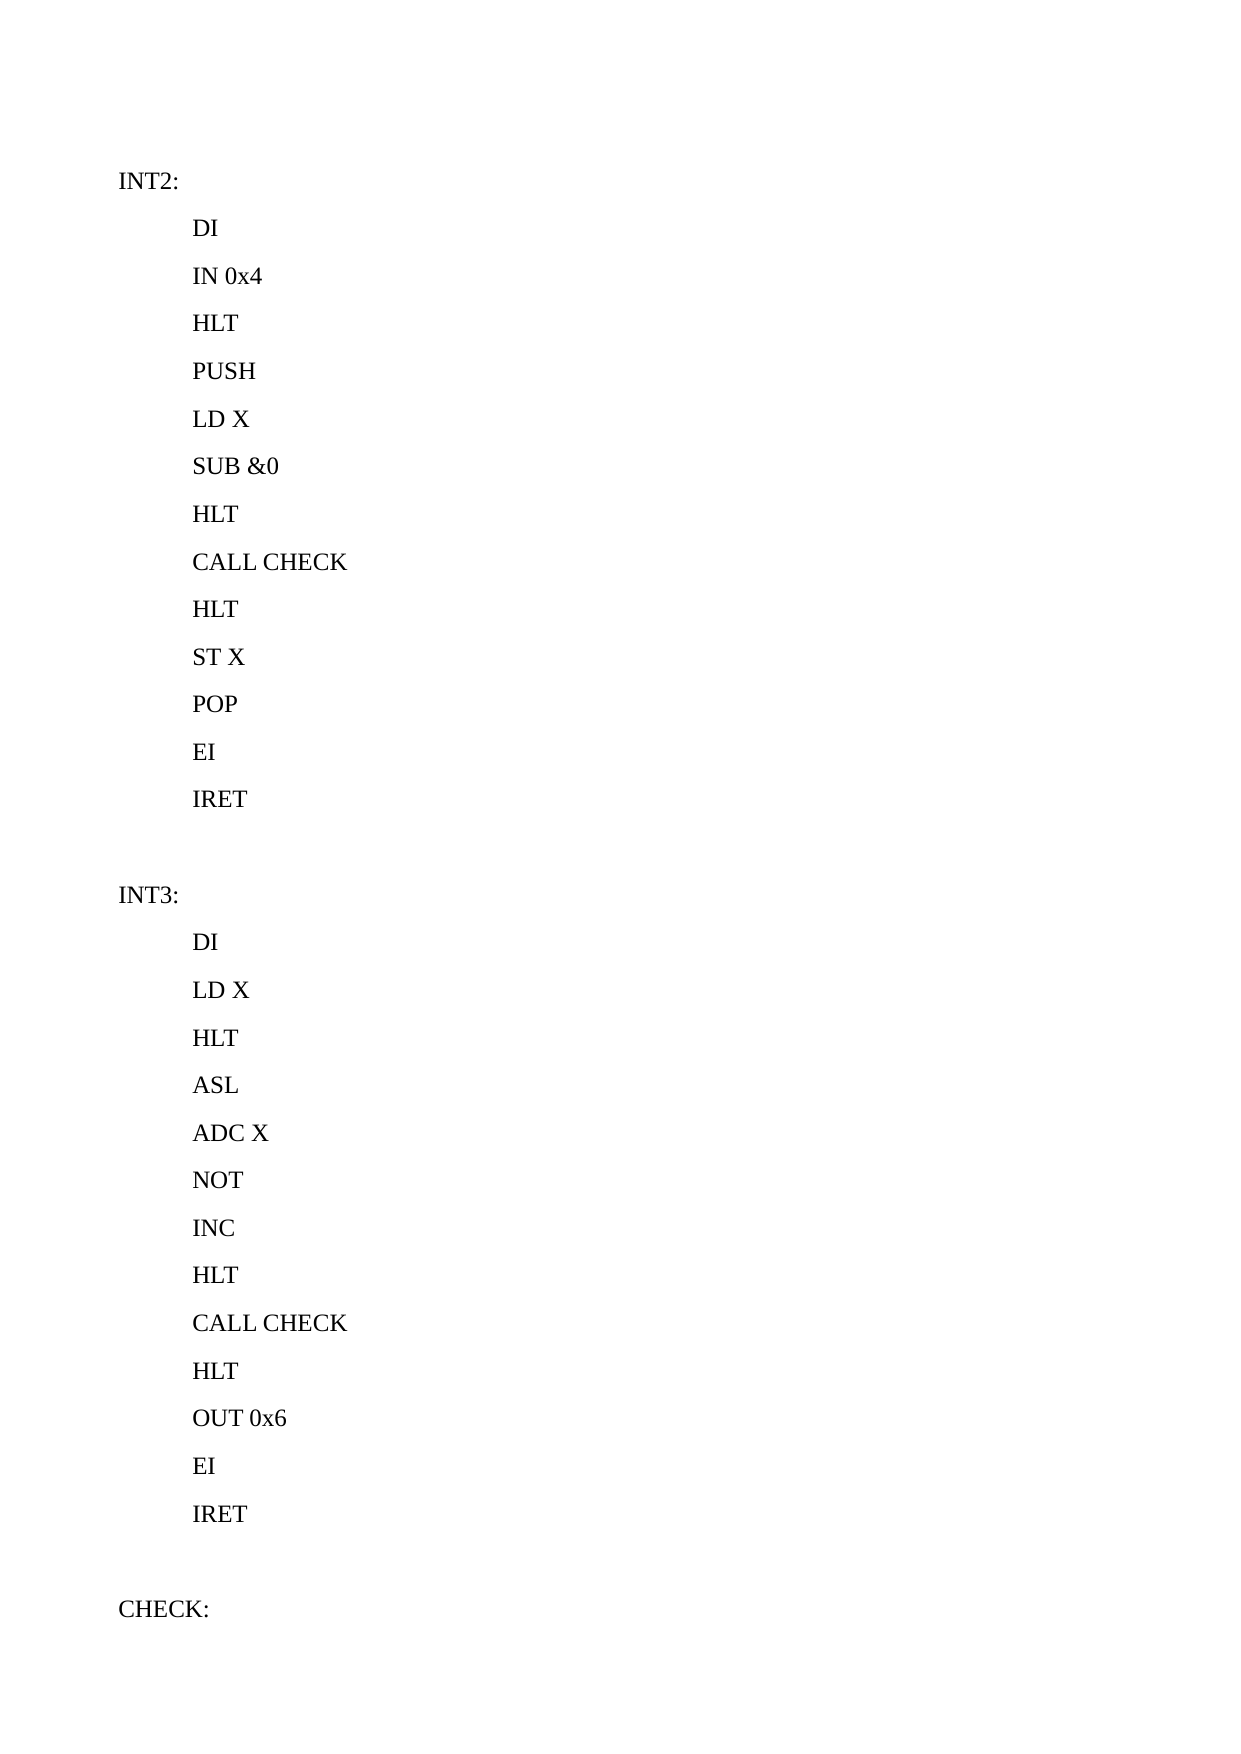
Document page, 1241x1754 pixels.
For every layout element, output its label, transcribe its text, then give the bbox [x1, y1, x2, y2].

text CALL CHECK [118, 1308, 1122, 1337]
text ASL [118, 1070, 1122, 1099]
text OUT 0x6 [118, 1403, 1122, 1432]
text IRET [118, 784, 1122, 813]
text NOT [118, 1165, 1122, 1194]
text HLT [118, 499, 1122, 528]
text LD X [118, 404, 1122, 432]
text DI [118, 213, 1122, 242]
text INT2: [118, 166, 1122, 194]
text POP [118, 689, 1122, 718]
text ST X [118, 642, 1122, 671]
text INC [118, 1213, 1122, 1242]
text HLT [118, 1356, 1122, 1384]
text EI [118, 737, 1122, 766]
text LD X [118, 975, 1122, 1004]
text HLT [118, 1261, 1122, 1289]
text HLT [118, 308, 1122, 337]
text DI [118, 927, 1122, 956]
text SUB &0 [118, 451, 1122, 480]
text PUSH [118, 356, 1122, 385]
text EI [118, 1451, 1122, 1480]
text CALL CHECK [118, 547, 1122, 575]
text IN 0x4 [118, 261, 1122, 290]
text HLT [118, 594, 1122, 623]
text HLT [118, 1023, 1122, 1051]
text CHECK: [118, 1594, 1122, 1623]
text IRET [118, 1499, 1122, 1527]
text ADC X [118, 1118, 1122, 1147]
text INT3: [118, 880, 1122, 908]
